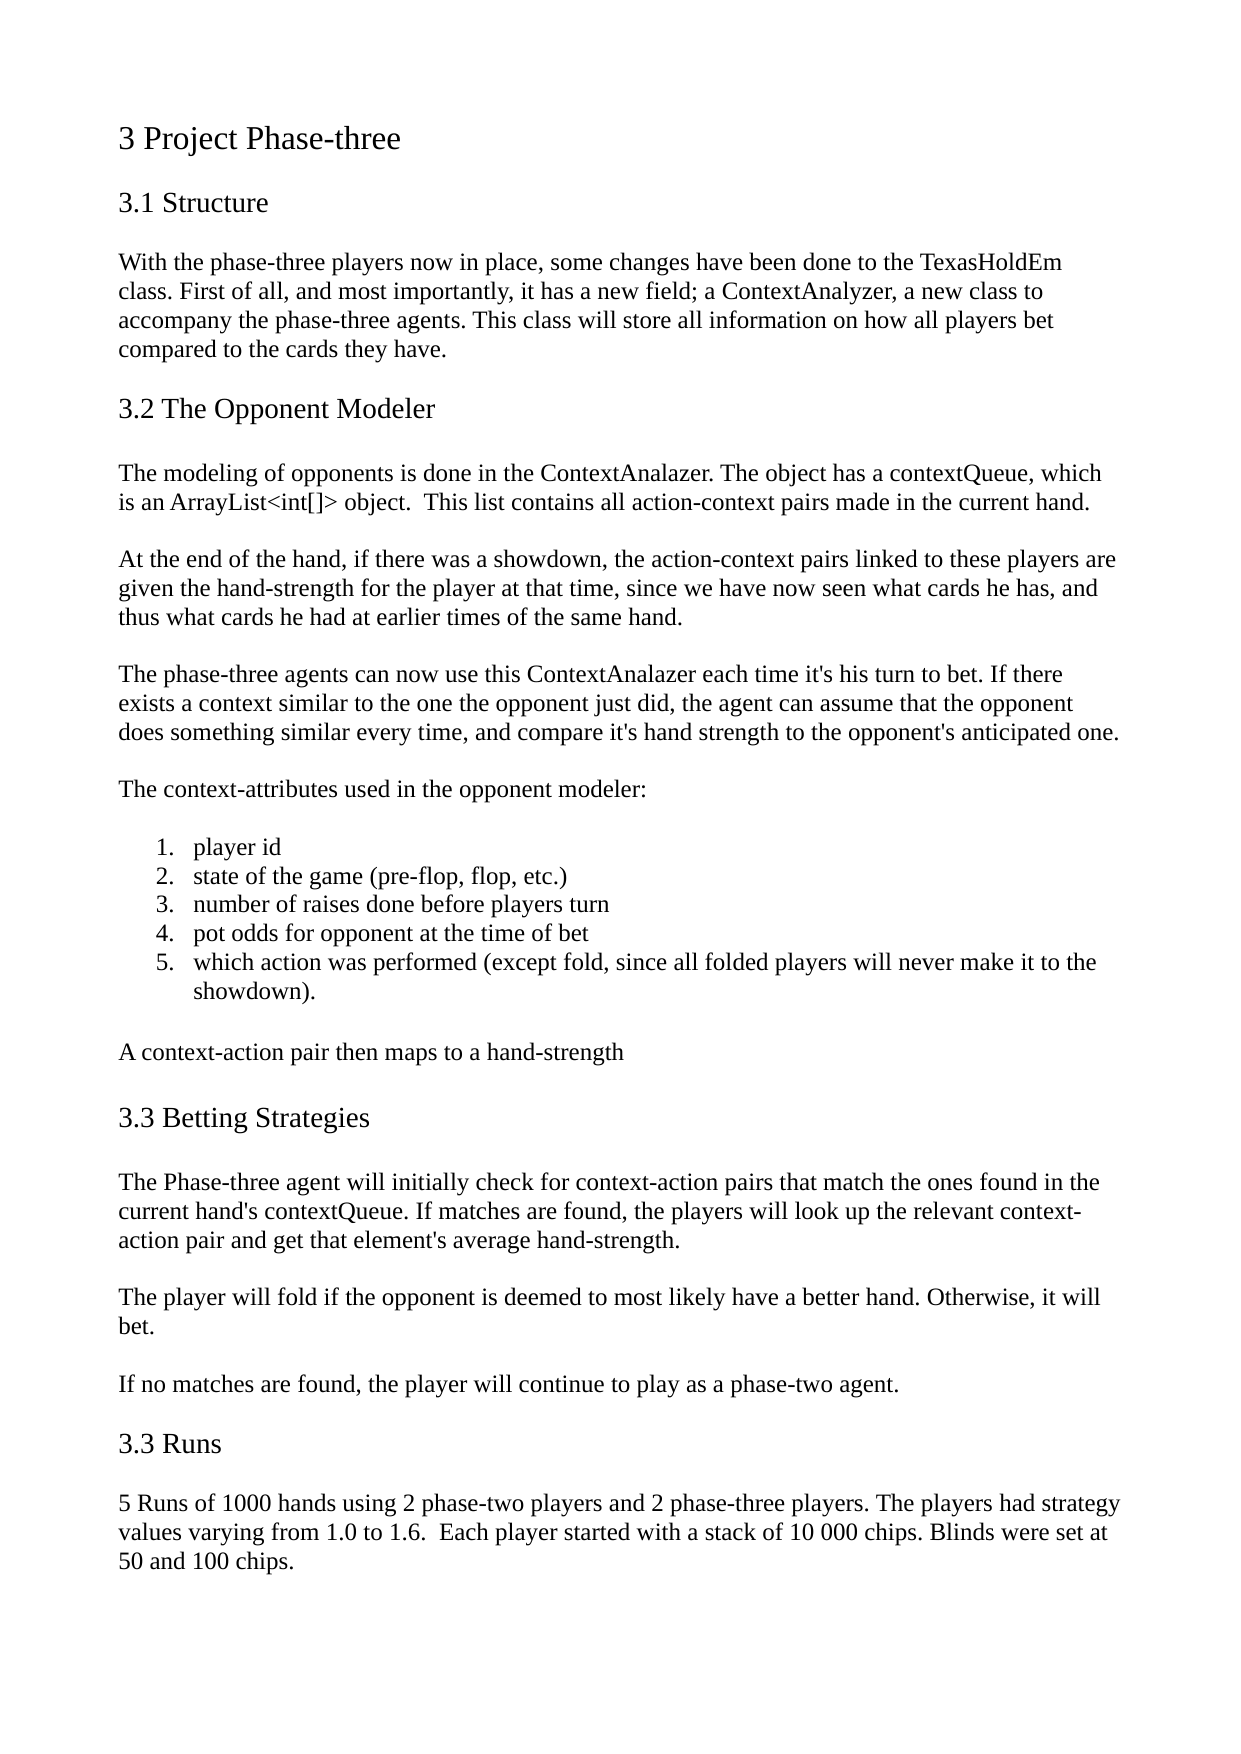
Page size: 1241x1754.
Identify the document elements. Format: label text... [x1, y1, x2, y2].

text The phase-three agents can now use this ContextAnalazer each time it's his turn to bet. If there exists a context similar to the one the opponent just did, the agent can assume that the opponent does something similar every time, and compare it's hand strength to the opponent's anticipated one. [118, 659, 1122, 746]
text With the phase-three players now in place, some changes have been done to the TexasHoldEm class. First of all, and most importantly, it has a new field; a ContextAnalyzer, a new class to accompany the phase-three agents. This class will store all information on how all players bet compared to the cards they have. [118, 247, 1122, 362]
text 3.1 Structure [118, 185, 1122, 219]
text If no matches are found, the player will continue to play as a phase-two agent. [118, 1369, 1122, 1397]
text 3 Project Phase-three [118, 118, 1122, 156]
text 3.3 Betting Strategies [118, 1100, 1122, 1134]
text At the end of the hand, if there was a showdown, the action-context pairs linked to these players are given the hand-strength for the player at that time, since we have now seen what cards he has, and thus what cards he had at earlier times of the same hand. [118, 544, 1122, 631]
list state of the game (pre-flop, flop, etc.) [156, 861, 1122, 889]
text The Phase-three agent will initially check for context-action pairs that match the ones found in the current hand's contextQueue. If matches are found, the players will look up the relevant context-action pair and get that element's average hand-strength. [118, 1167, 1122, 1254]
list pot odds for opponent at the time of bet [156, 918, 1122, 947]
list which action was performed (except fold, since all folded players will never make it to the showdown). [156, 947, 1122, 1004]
list number of raises done before players turn [156, 889, 1122, 918]
text 5 Runs of 1000 hands using 2 phase-two players and 2 phase-three players. The players had strategy values varying from 1.0 to 1.6. Each player started with a stack of 10 000 chips. Blinds were set at 50 and 100 chips. [118, 1488, 1122, 1575]
text The player will fold if the opponent is deemed to most likely have a better hand. Otherwise, it will bet. [118, 1282, 1122, 1340]
text 3.3 Runs [118, 1426, 1122, 1460]
text The context-attributes used in the opponent modeler: [118, 774, 1122, 803]
text 3.2 The Opponent Modeler [118, 391, 1122, 425]
list player id [156, 832, 1122, 861]
text A context-action pair then maps to a hand-strength [118, 1033, 1122, 1067]
text The modeling of opponents is done in the ContextAnalazer. The object has a contextQueue, which is an ArrayList<int[]> object. This list contains all action-context pairs made in the current hand. [118, 458, 1122, 516]
